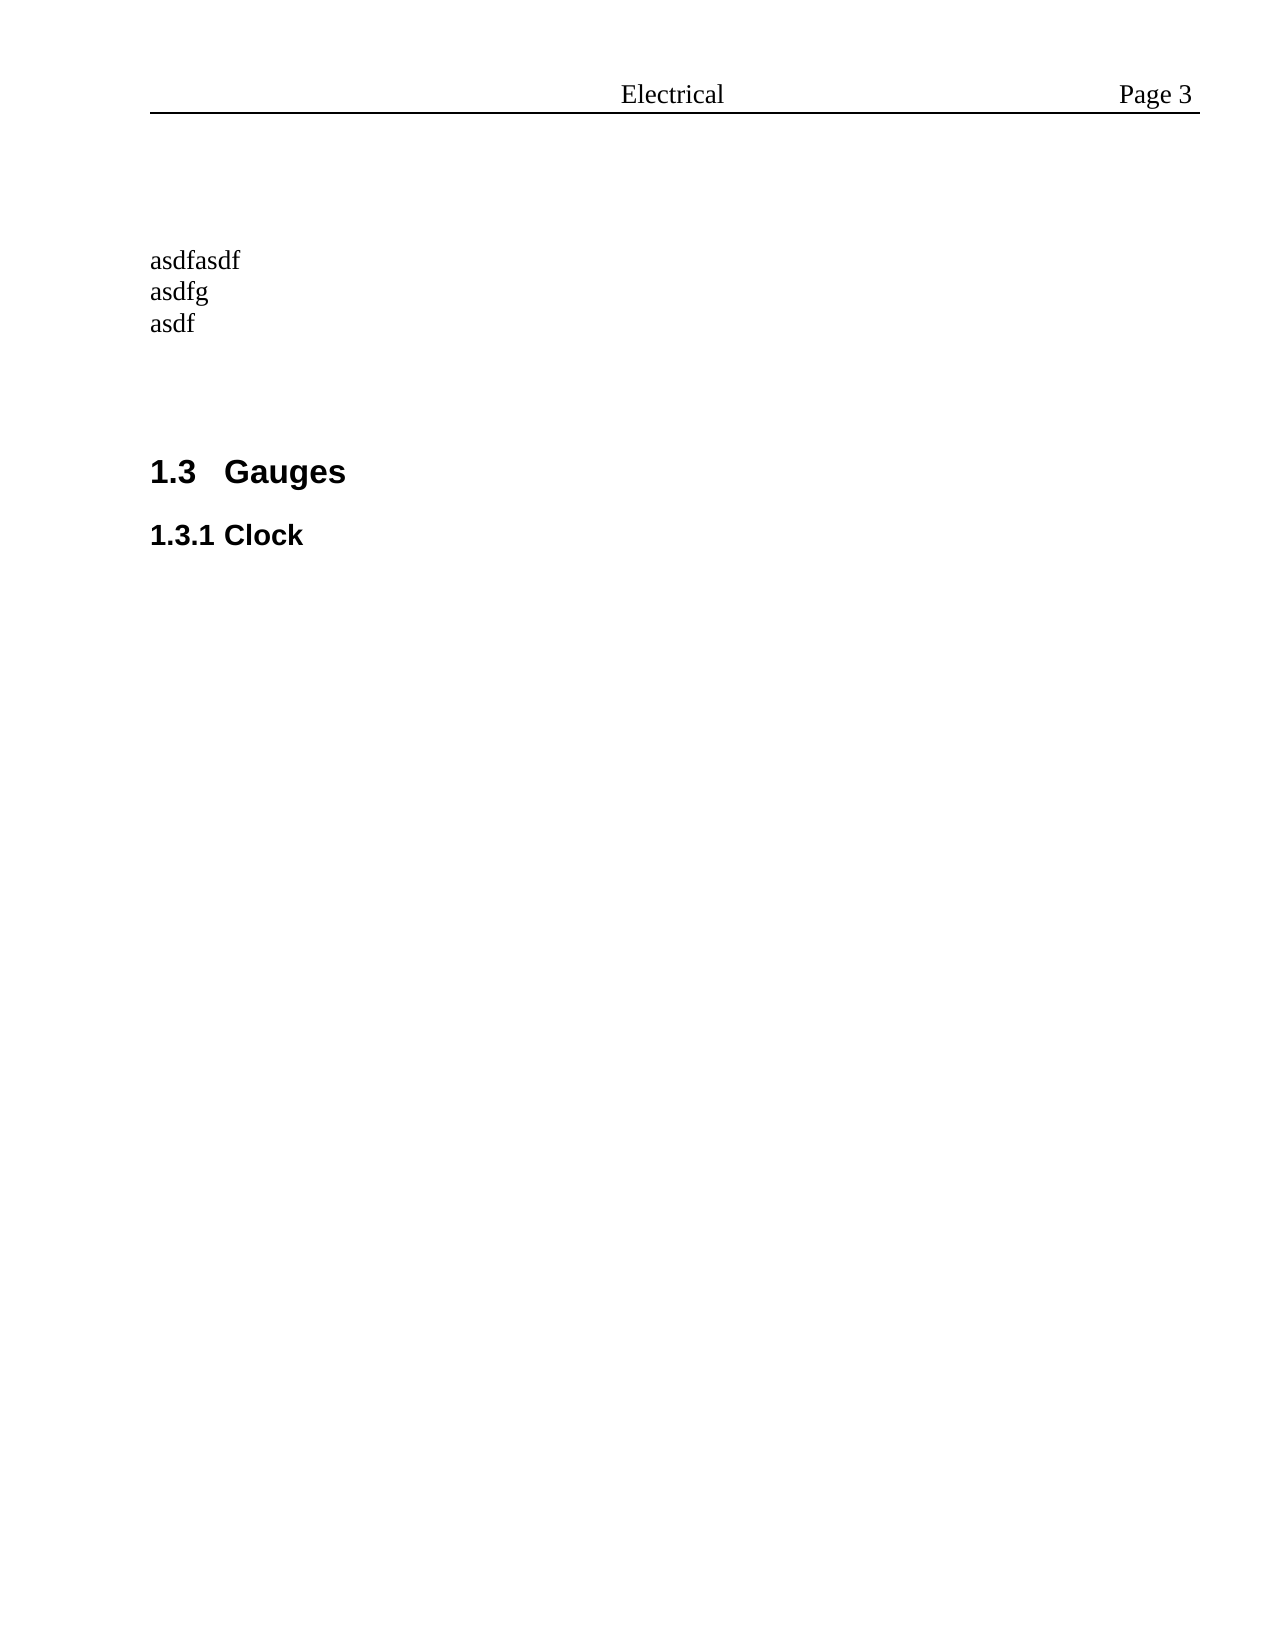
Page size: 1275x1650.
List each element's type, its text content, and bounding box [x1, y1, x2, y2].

text asdfg [150, 276, 1200, 307]
text asdfasdf [150, 244, 1200, 276]
text asdf [150, 307, 1200, 338]
subtitle Clock [150, 518, 1200, 551]
subtitle Gauges [150, 452, 1200, 491]
